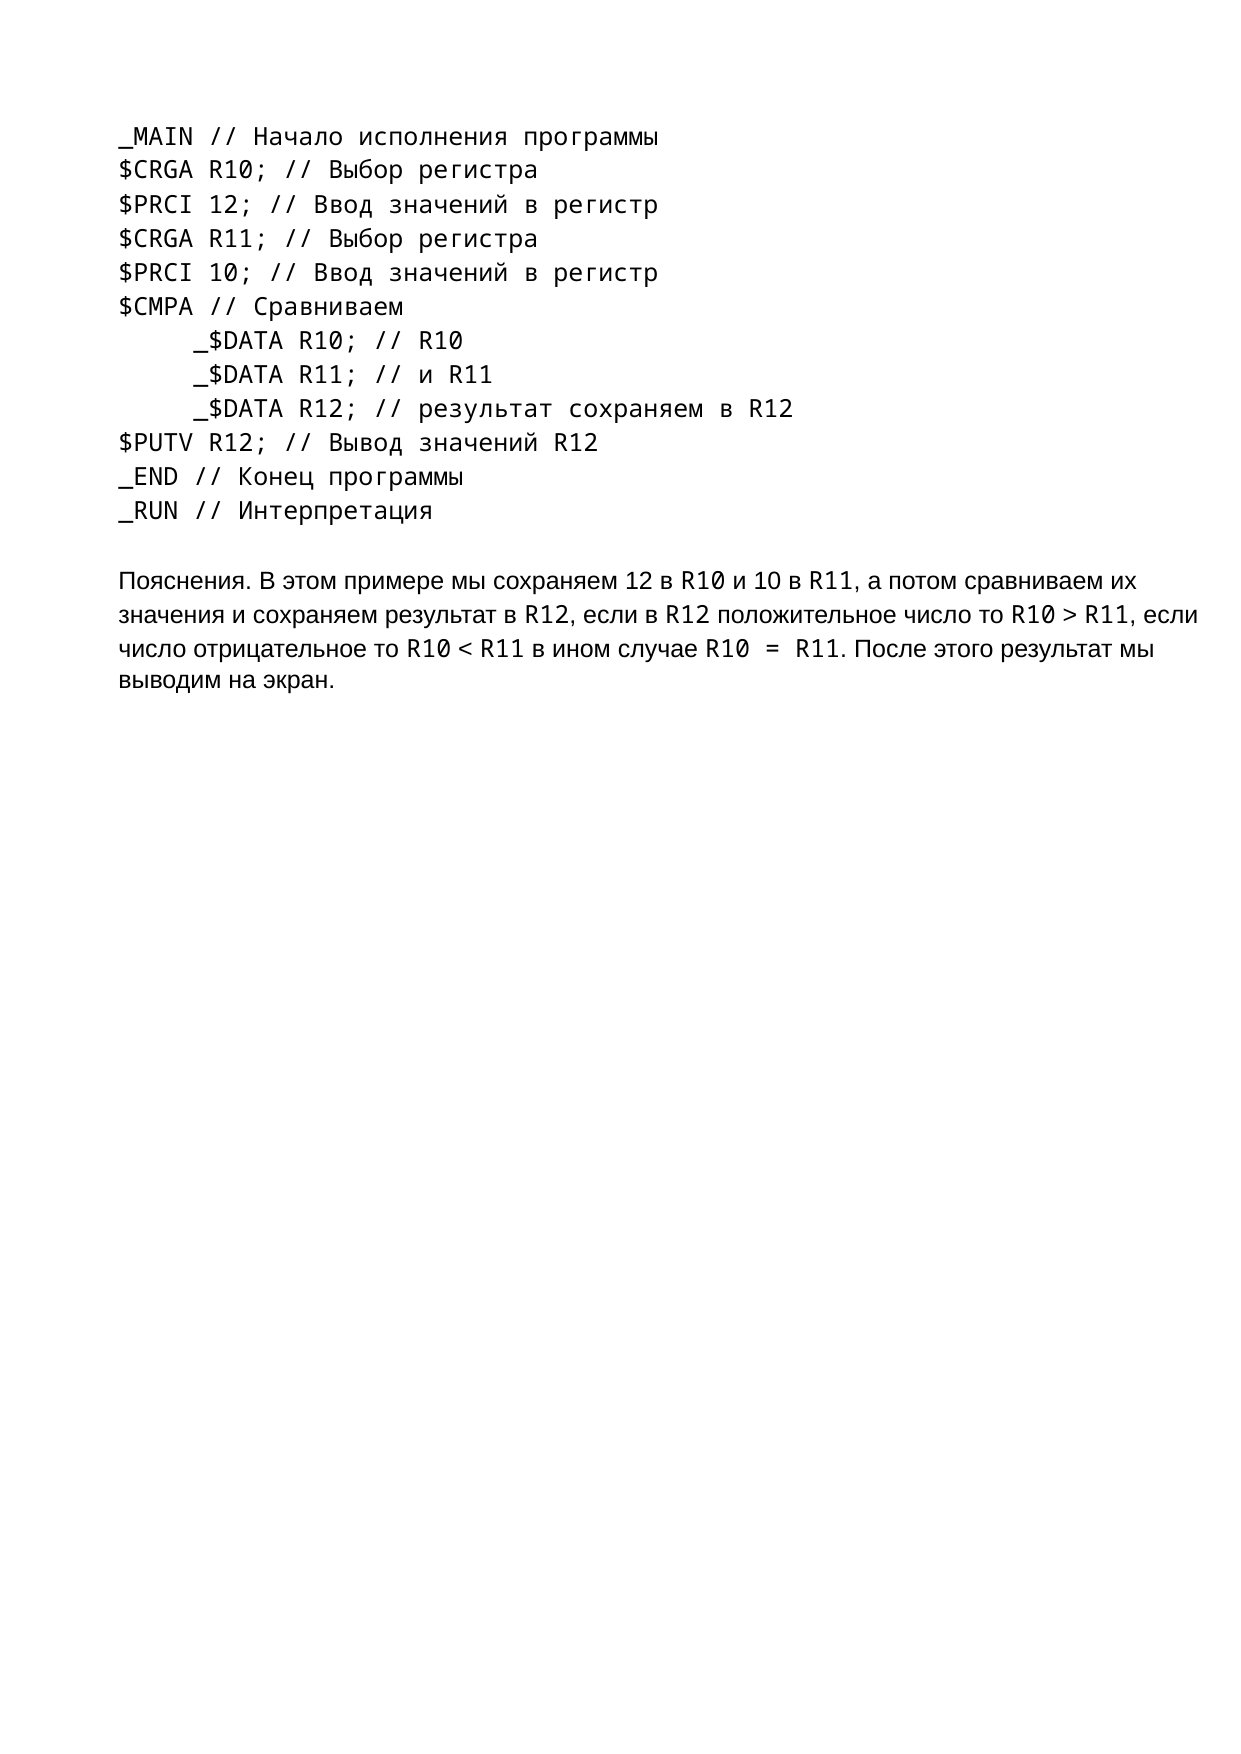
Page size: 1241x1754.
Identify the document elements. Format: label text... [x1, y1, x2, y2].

text $PRCI 12; // Ввод значений в регистр [118, 186, 1169, 220]
text $PRCI 10; // Ввод значений в регистр [118, 254, 1169, 288]
text _RUN // Интерпретация [118, 493, 1169, 527]
text _MAIN // Начало исполнения программы [118, 118, 1169, 152]
text _$DATA R10; // R10 [118, 322, 1169, 357]
text Пояснения. В этом примере мы сохраняем 12 в R10 и 10 в R11, а потом сравниваем их значения и сохраняем результат в R12, если в R12 положительное число то R10 > R11, если число отрицательное то R10 < R11 в ином случае R10 = R11. После этого результат мы выводим на экран. [118, 563, 1222, 694]
text _$DATA R12; // результат сохраняем в R12 [118, 391, 1169, 425]
text $PUTV R12; // Вывод значений R12 [118, 425, 1169, 459]
text _$DATA R11; // и R11 [118, 357, 1169, 391]
text $CRGA R11; // Выбор регистра [118, 220, 1169, 254]
text $CMPA // Сравниваем [118, 288, 1169, 322]
text _END // Конец программы [118, 459, 1169, 493]
text $CRGA R10; // Выбор регистра [118, 152, 1169, 186]
